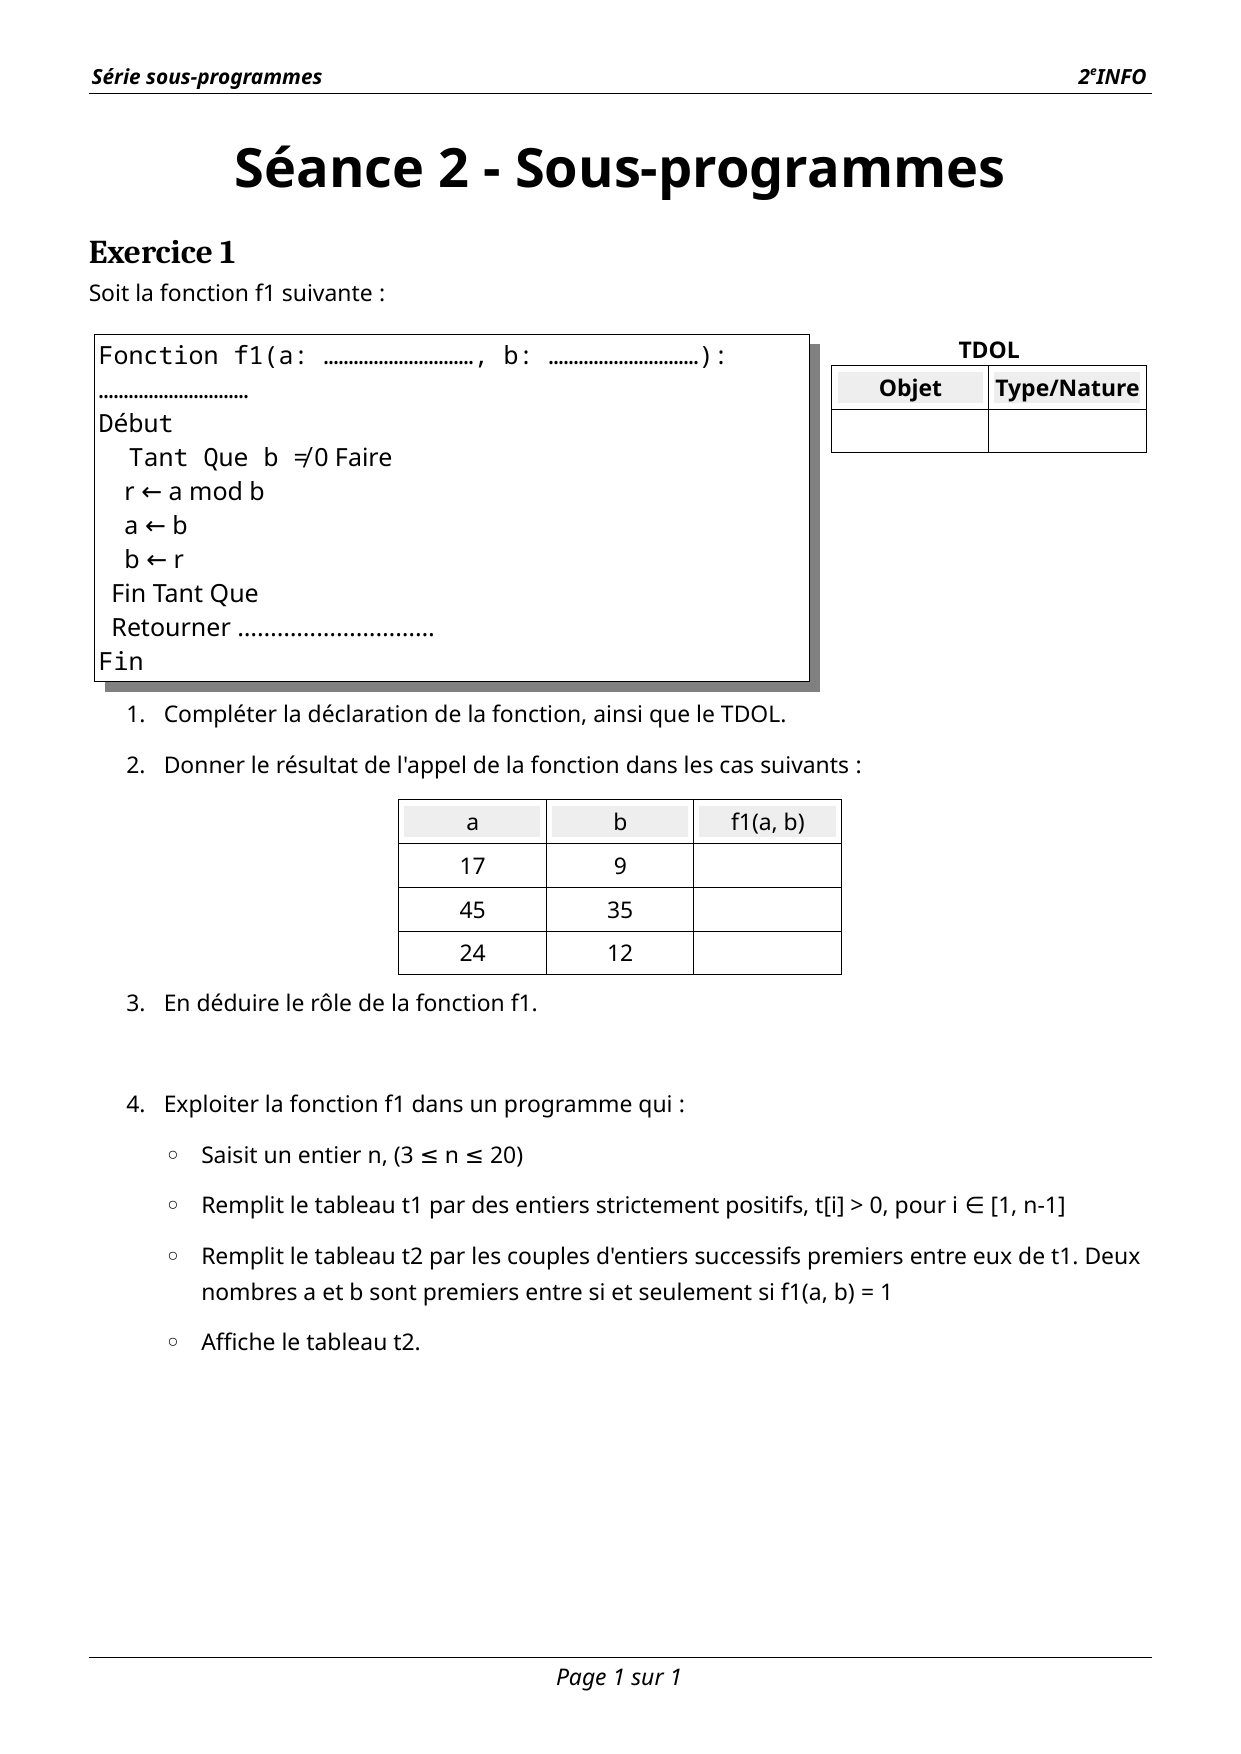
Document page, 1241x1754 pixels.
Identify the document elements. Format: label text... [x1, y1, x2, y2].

list Donner le résultat de l'appel de la fonction dans les cas suivants : [126, 749, 1152, 780]
table_header Fonction f1(a: …………………………, b: …………………………):………………………… Début Tant Que b ≠ 0 Faire r ← a mod b a ← b b ← r Fin Tant Que Retourner ………………………… Fin [89, 328, 826, 698]
list Remplit le tableau t1 par des entiers strictement positifs, t[i] > 0, pour i ∈ [1, n-1] [163, 1189, 1152, 1220]
table_header a [399, 800, 546, 843]
table_cell [694, 888, 841, 931]
list En déduire le rôle de la fonction f1. [126, 987, 1152, 1018]
table_header f1(a, b) [694, 800, 841, 843]
list Saisit un entier n, (3 ≤ n ≤ 20) [163, 1139, 1152, 1170]
table_cell 24 [399, 932, 546, 974]
table_cell [989, 410, 1146, 452]
list Remplit le tableau t2 par les couples d'entiers successifs premiers entre eux de t1. Deux nombres a et b sont premiers entre si et seulement si f1(a, b) = 1 [163, 1240, 1152, 1307]
subtitle Exercice 1 [88, 233, 1152, 271]
table_cell 9 [547, 844, 693, 887]
table_cell 45 [399, 888, 546, 931]
text Soit la fonction f1 suivante : [88, 277, 1152, 308]
table_cell 17 [399, 844, 546, 887]
table_cell [694, 844, 841, 887]
table_header Type/Nature [989, 366, 1146, 408]
list Compléter la déclaration de la fonction, ainsi que le TDOL. [126, 698, 1152, 729]
list Exploiter la fonction f1 dans un programme qui : [126, 1088, 1152, 1119]
table_cell 35 [547, 888, 693, 931]
table_cell [694, 932, 841, 974]
list Affiche le tableau t2. [163, 1326, 1152, 1357]
table_cell 12 [547, 932, 693, 974]
subtitle Séance 2 - Sous-programmes [88, 130, 1152, 203]
table_cell [832, 410, 988, 452]
table_header Objet [832, 366, 988, 408]
table_header b [547, 800, 693, 843]
table_header TDOL [826, 328, 1152, 698]
